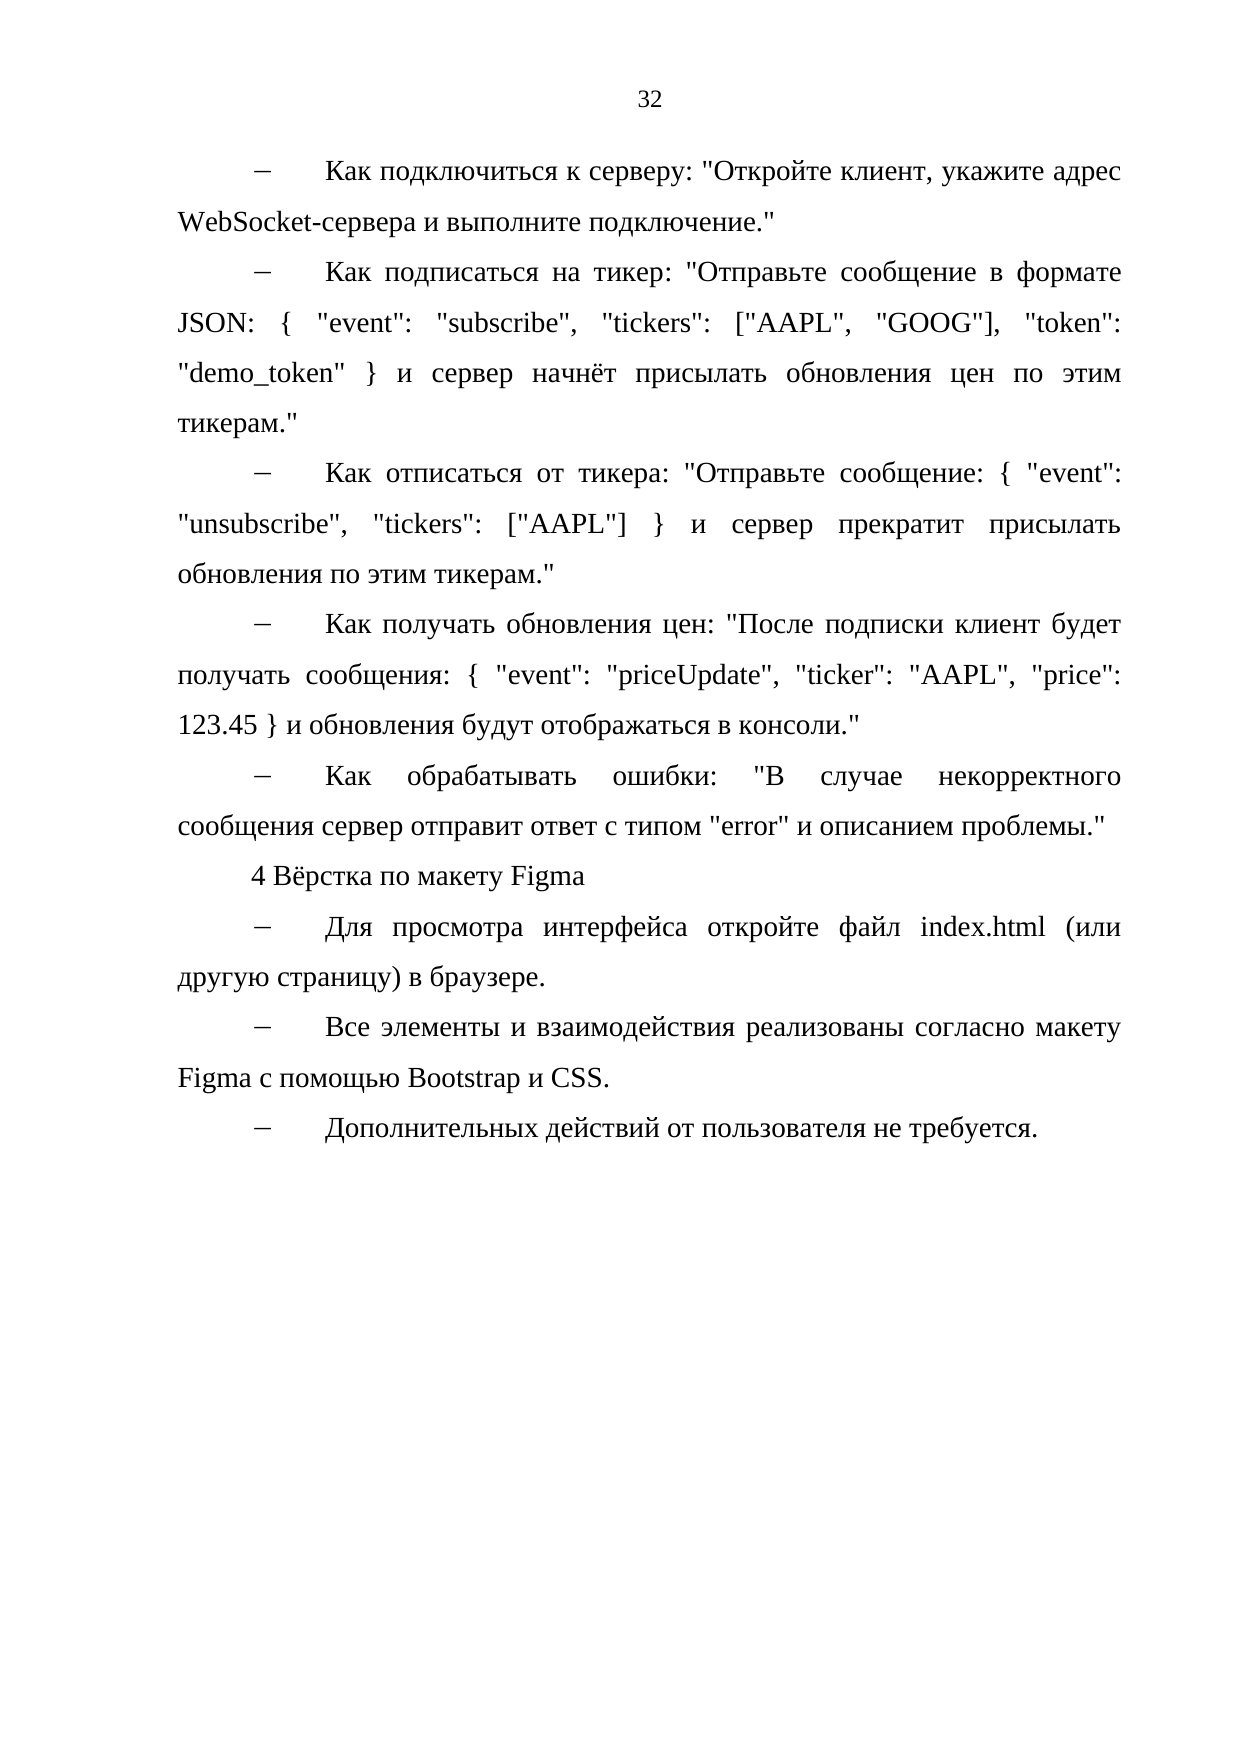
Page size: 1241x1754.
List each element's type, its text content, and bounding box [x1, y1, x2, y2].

list Как подключиться к серверу: "Откройте клиент, укажите адрес WebSocket-сервера и выполните подключение." [177, 153, 1122, 237]
text 4 Вёрстка по макету Figma [177, 858, 1122, 892]
list Дополнительных действий от пользователя не требуется. [177, 1110, 1122, 1144]
list Все элементы и взаимодействия реализованы согласно макету Figma с помощью Bootstrap и CSS. [177, 1009, 1122, 1093]
list Как получать обновления цен: "После подписки клиент будет получать сообщения: { "event": "priceUpdate", "ticker": "AAPL", "price": 123.45 } и обновления будут отображаться в консоли." [177, 607, 1122, 741]
list Как подписаться на тикер: "Отправьте сообщение в формате JSON: { "event": "subscribe", "tickers": ["AAPL", "GOOG"], "token": "demo_token" } и сервер начнёт присылать обновления цен по этим тикерам." [177, 254, 1122, 439]
list Как отписаться от тикера: "Отправьте сообщение: { "event": "unsubscribe", "tickers": ["AAPL"] } и сервер прекратит присылать обновления по этим тикерам." [177, 456, 1122, 590]
list Для просмотра интерфейса откройте файл index.html (или другую страницу) в браузере. [177, 909, 1122, 993]
list Как обрабатывать ошибки: "В случае некорректного сообщения сервер отправит ответ с типом "error" и описанием проблемы." [177, 758, 1122, 842]
